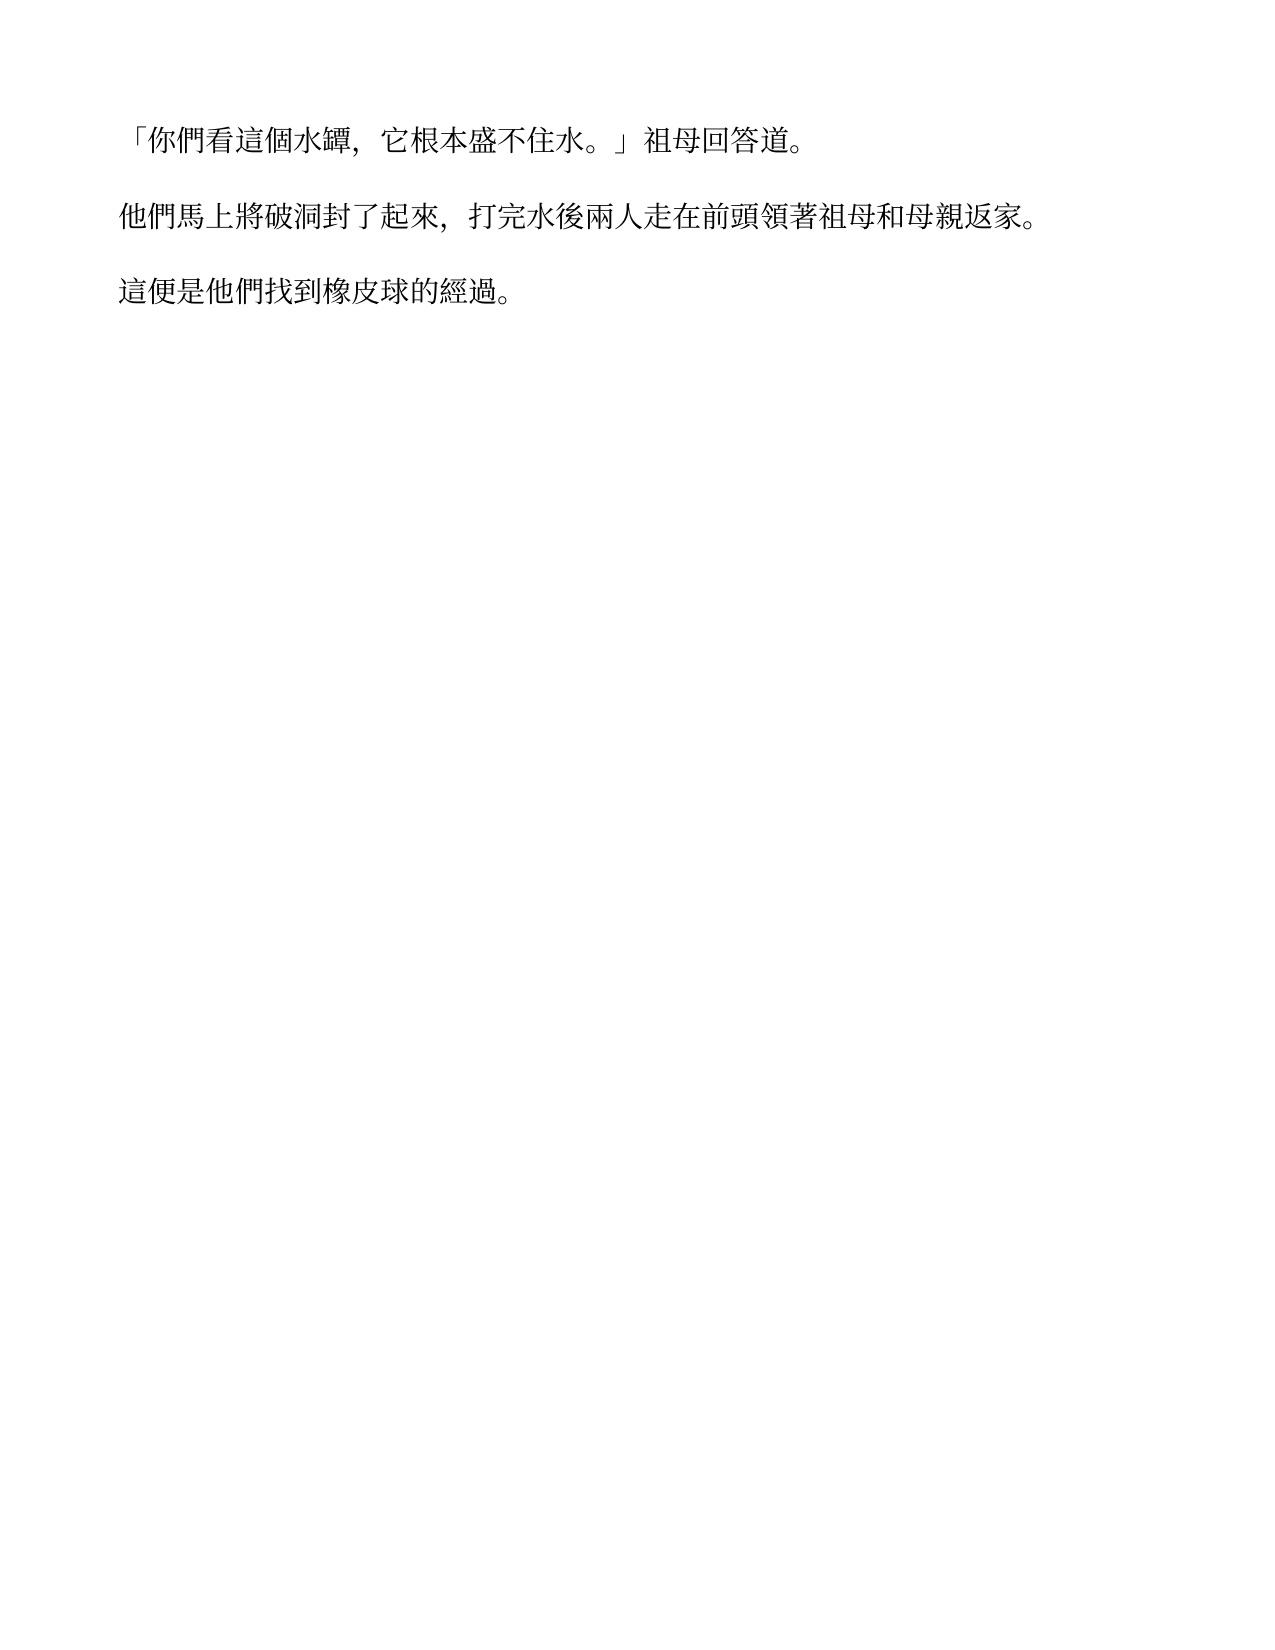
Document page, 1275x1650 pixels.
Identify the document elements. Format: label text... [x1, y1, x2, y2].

text 他們馬上將破洞封了起來，打完水後兩人走在前頭領著祖母和母親返家。 [118, 193, 1157, 235]
text 「你們看這個水罈，它根本盛不住水。」祖母回答道。 [118, 118, 1157, 160]
text 這便是他們找到橡皮球的經過。 [118, 269, 1157, 311]
